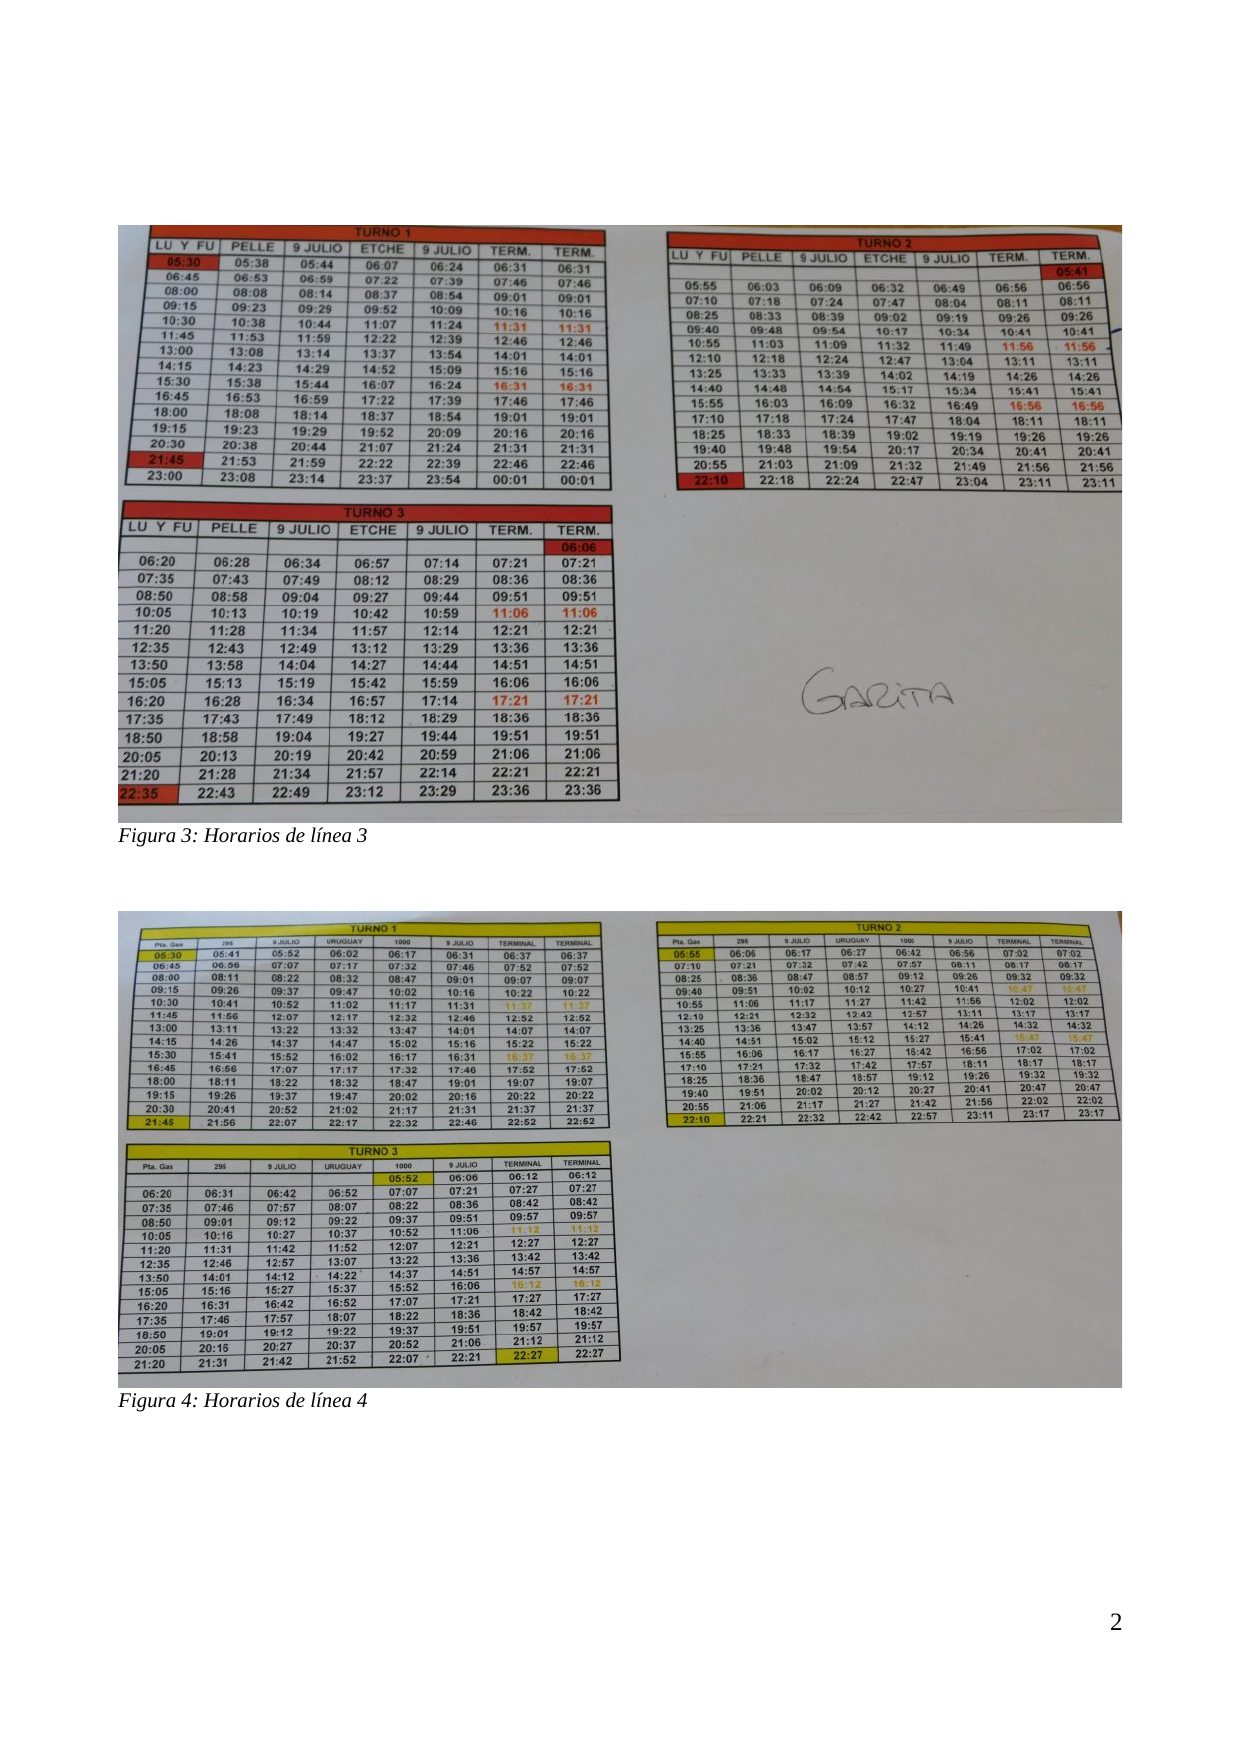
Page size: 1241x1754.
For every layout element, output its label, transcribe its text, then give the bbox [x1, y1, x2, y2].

text Figura 3: Horarios de línea 3 [118, 823, 1122, 847]
picture [118, 911, 1123, 1388]
text Figura 4: Horarios de línea 4 [118, 1388, 1122, 1412]
picture [118, 225, 1123, 823]
